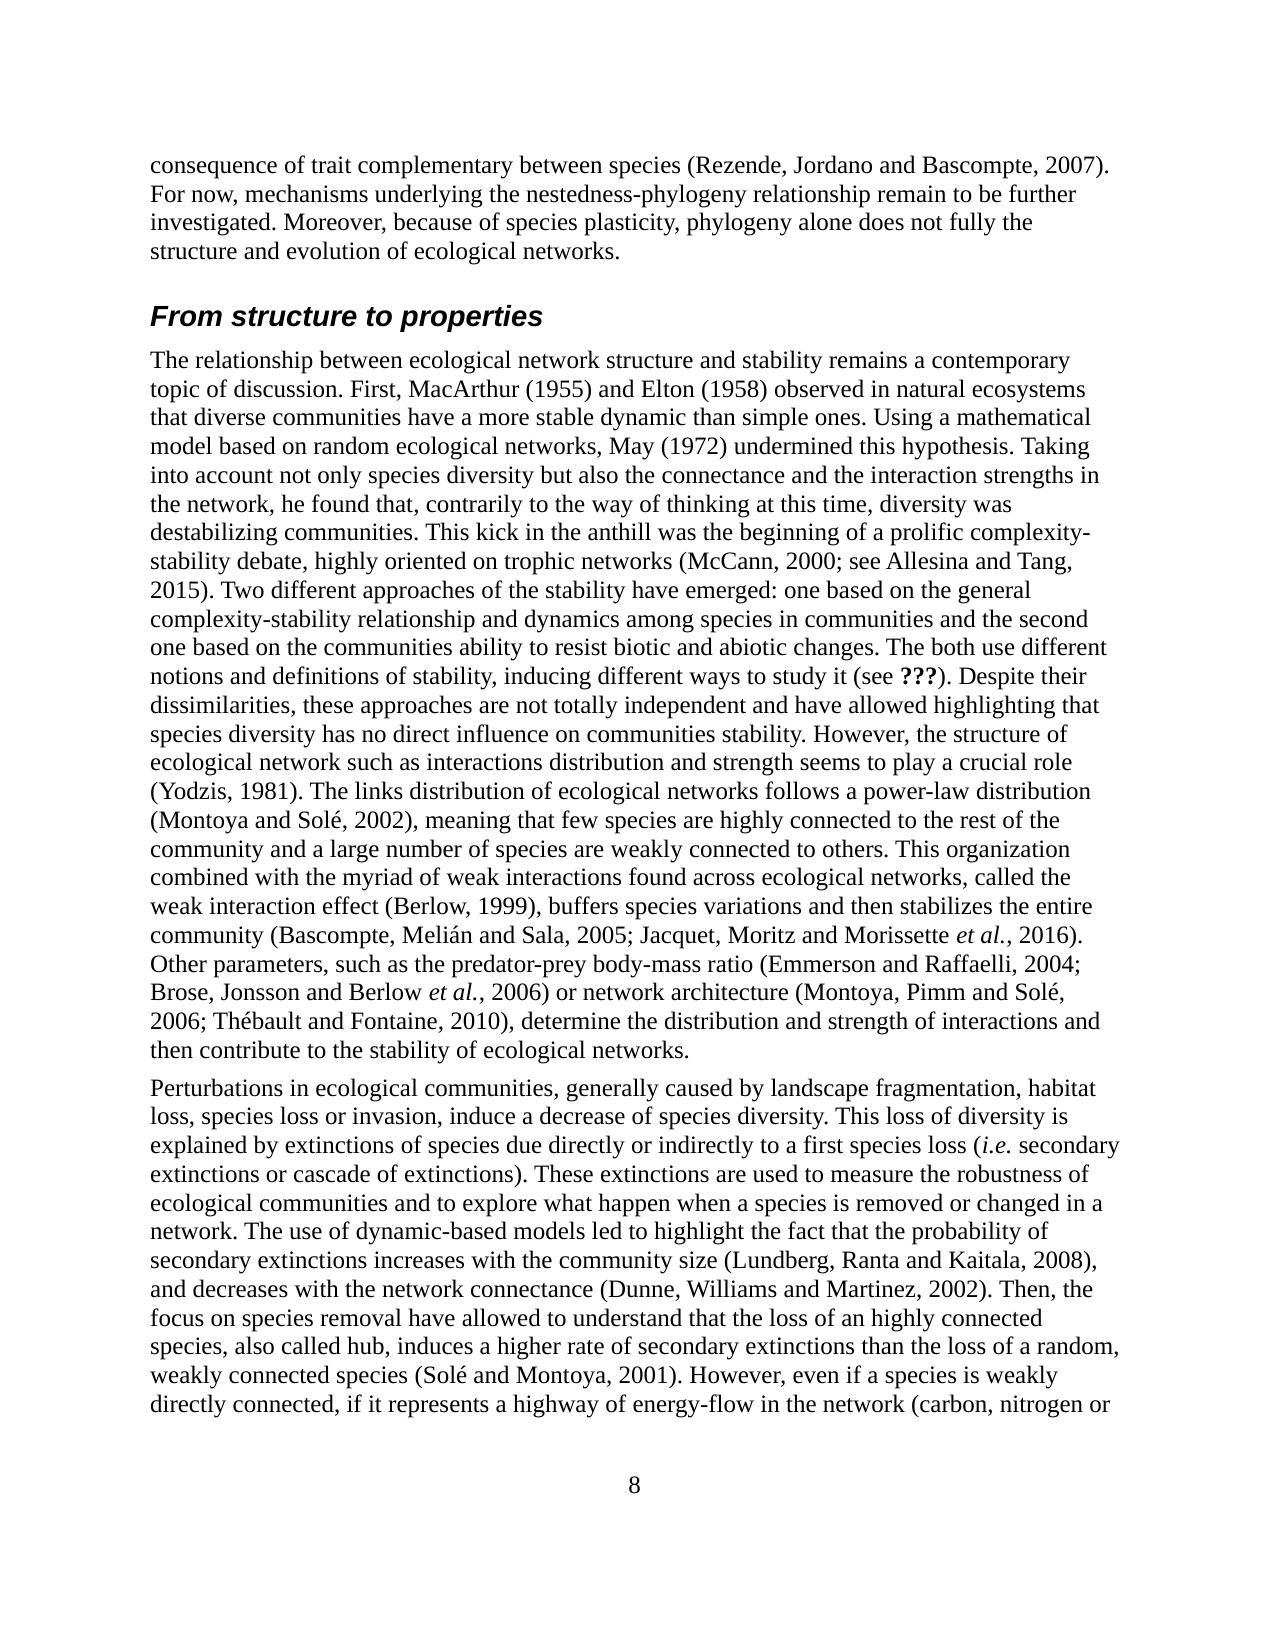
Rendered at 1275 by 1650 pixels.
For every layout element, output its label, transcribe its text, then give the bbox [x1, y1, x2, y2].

text Perturbations in ecological communities, generally caused by landscape fragmentation, habitat loss, species loss or invasion, induce a decrease of species diversity. This loss of diversity is explained by extinctions of species due directly or indirectly to a first species loss (i.e. secondary extinctions or cascade of extinctions). These extinctions are used to measure the robustness of ecological communities and to explore what happen when a species is removed or changed in a network. The use of dynamic-based models led to highlight the fact that the probability of secondary extinctions increases with the community size (Lundberg, Ranta and Kaitala, 2008), and decreases with the network connectance (Dunne, Williams and Martinez, 2002). Then, the focus on species removal have allowed to understand that the loss of an highly connected species, also called hub, induces a higher rate of secondary extinctions than the loss of a random, weakly connected species (Solé and Montoya, 2001). However, even if a species is weakly directly connected, if it represents a highway of energy-flow in the network (carbon, nitrogen or [150, 1073, 1125, 1418]
subtitle From structure to properties [150, 299, 1125, 332]
text consequence of trait complementary between species (Rezende, Jordano and Bascompte, 2007). For now, mechanisms underlying the nestedness-phylogeny relationship remain to be further investigated. Moreover, because of species plasticity, phylogeny alone does not fully the structure and evolution of ecological networks. [150, 150, 1125, 265]
text The relationship between ecological network structure and stability remains a contemporary topic of discussion. First, MacArthur (1955) and Elton (1958) observed in natural ecosystems that diverse communities have a more stable dynamic than simple ones. Using a mathematical model based on random ecological networks, May (1972) undermined this hypothesis. Taking into account not only species diversity but also the connectance and the interaction strengths in the network, he found that, contrarily to the way of thinking at this time, diversity was destabilizing communities. This kick in the anthill was the beginning of a prolific complexity-stability debate, highly oriented on trophic networks (McCann, 2000; see Allesina and Tang, 2015). Two different approaches of the stability have emerged: one based on the general complexity-stability relationship and dynamics among species in communities and the second one based on the communities ability to resist biotic and abiotic changes. The both use different notions and definitions of stability, inducing different ways to study it (see ???). Despite their dissimilarities, these approaches are not totally independent and have allowed highlighting that species diversity has no direct influence on communities stability. However, the structure of ecological network such as interactions distribution and strength seems to play a crucial role (Yodzis, 1981). The links distribution of ecological networks follows a power-law distribution (Montoya and Solé, 2002), meaning that few species are highly connected to the rest of the community and a large number of species are weakly connected to others. This organization combined with the myriad of weak interactions found across ecological networks, called the weak interaction effect (Berlow, 1999), buffers species variations and then stabilizes the entire community (Bascompte, Melián and Sala, 2005; Jacquet, Moritz and Morissette et al., 2016). Other parameters, such as the predator-prey body-mass ratio (Emmerson and Raffaelli, 2004; Brose, Jonsson and Berlow et al., 2006) or network architecture (Montoya, Pimm and Solé, 2006; Thébault and Fontaine, 2010), determine the distribution and strength of interactions and then contribute to the stability of ecological networks. [150, 345, 1125, 1064]
